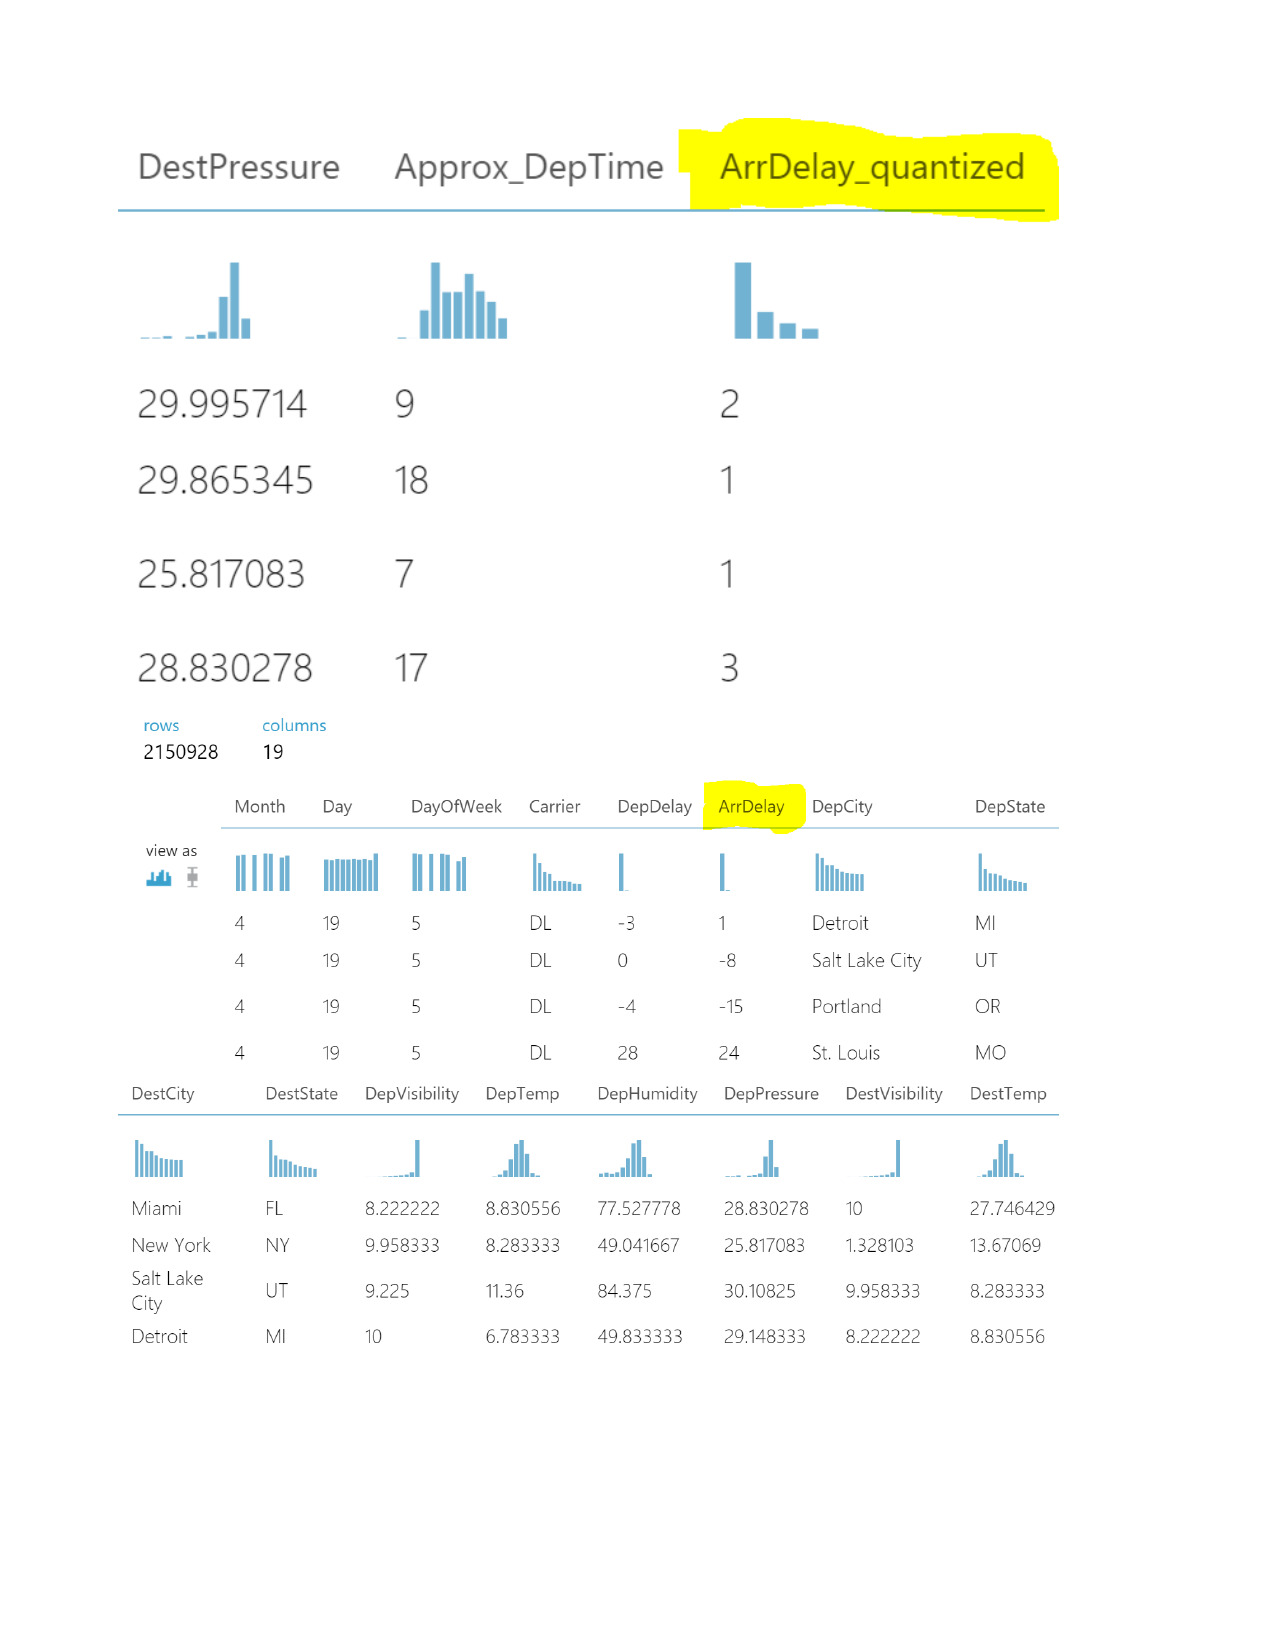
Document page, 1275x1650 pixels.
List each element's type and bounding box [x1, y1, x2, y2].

picture [118, 118, 1059, 1358]
